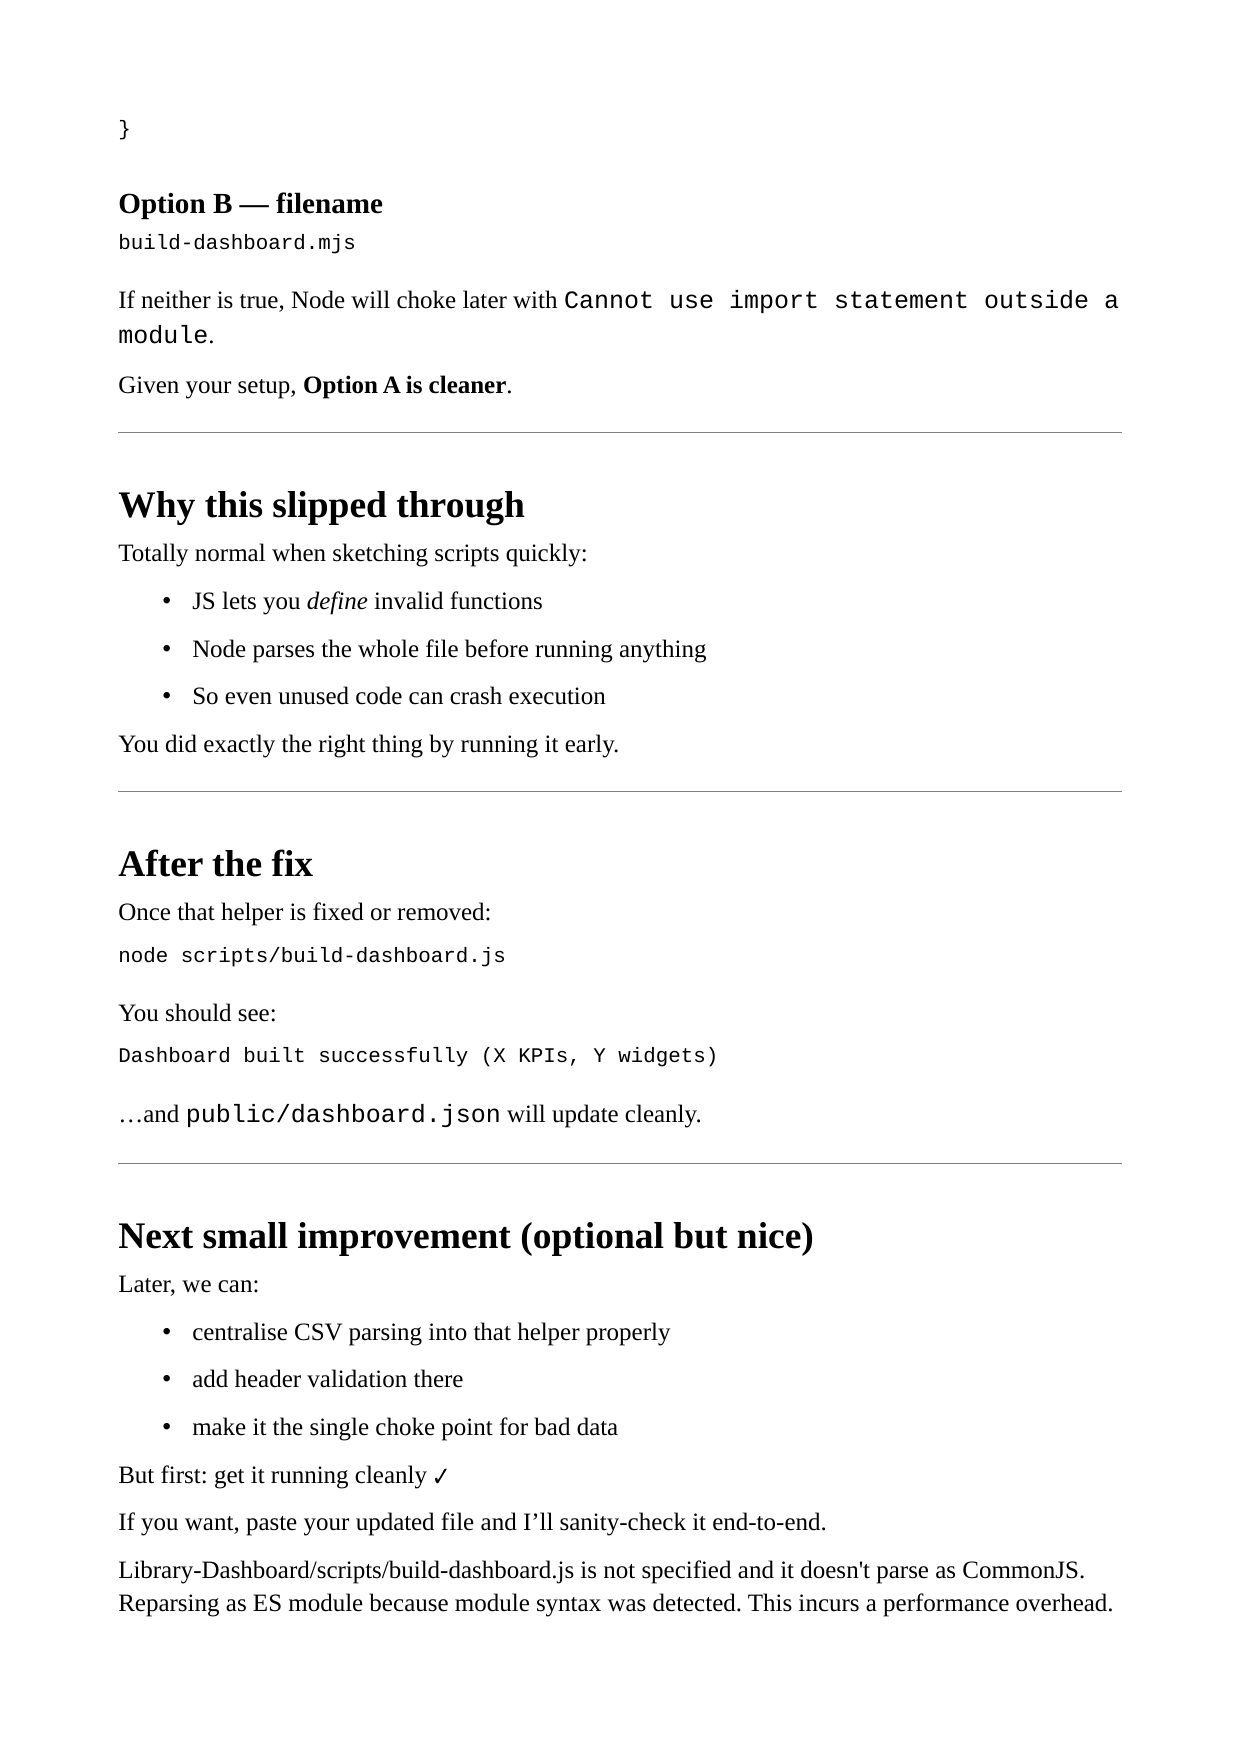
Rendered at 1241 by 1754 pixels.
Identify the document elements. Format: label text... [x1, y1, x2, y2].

list add header validation there [162, 1364, 1122, 1393]
text Given your setup, Option A is cleaner. [118, 370, 1122, 399]
list JS lets you define invalid functions [162, 586, 1122, 615]
text Once that helper is fixed or removed: [118, 897, 1122, 926]
list So even unused code can crash execution [162, 681, 1122, 710]
text You did exactly the right thing by running it early. [118, 729, 1122, 758]
list centralise CSV parsing into that helper properly [162, 1317, 1122, 1346]
subtitle Option B — filename [118, 186, 1122, 219]
subtitle Why this slipped through [118, 483, 1122, 526]
text …and public/dashboard.json will update cleanly. [118, 1099, 1122, 1129]
text node scripts/build-dashboard.js [118, 945, 1122, 968]
text build-dashboard.mjs [118, 232, 1122, 256]
text If you want, paste your updated file and I’ll sanity-check it end-to-end. [118, 1507, 1122, 1536]
text Library-Dashboard/scripts/build-dashboard.js is not specified and it doesn't parse as CommonJS. Reparsing as ES module because module syntax was detected. This incurs a performance overhead. [118, 1555, 1122, 1617]
list Node parses the whole file before running anything [162, 634, 1122, 662]
text Totally normal when sketching scripts quickly: [118, 538, 1122, 567]
list make it the single choke point for bad data [162, 1412, 1122, 1441]
text If neither is true, Node will choke later with Cannot use import statement outside a module. [118, 285, 1122, 351]
subtitle After the fix [118, 842, 1122, 885]
text Dashboard built successfully (X KPIs, Y widgets) [118, 1046, 1122, 1069]
subtitle Next small improvement (optional but nice) [118, 1214, 1122, 1257]
text } [118, 118, 1122, 142]
text You should see: [118, 998, 1122, 1027]
text Later, we can: [118, 1269, 1122, 1298]
text But first: get it running cleanly ✔️ [118, 1460, 1122, 1488]
